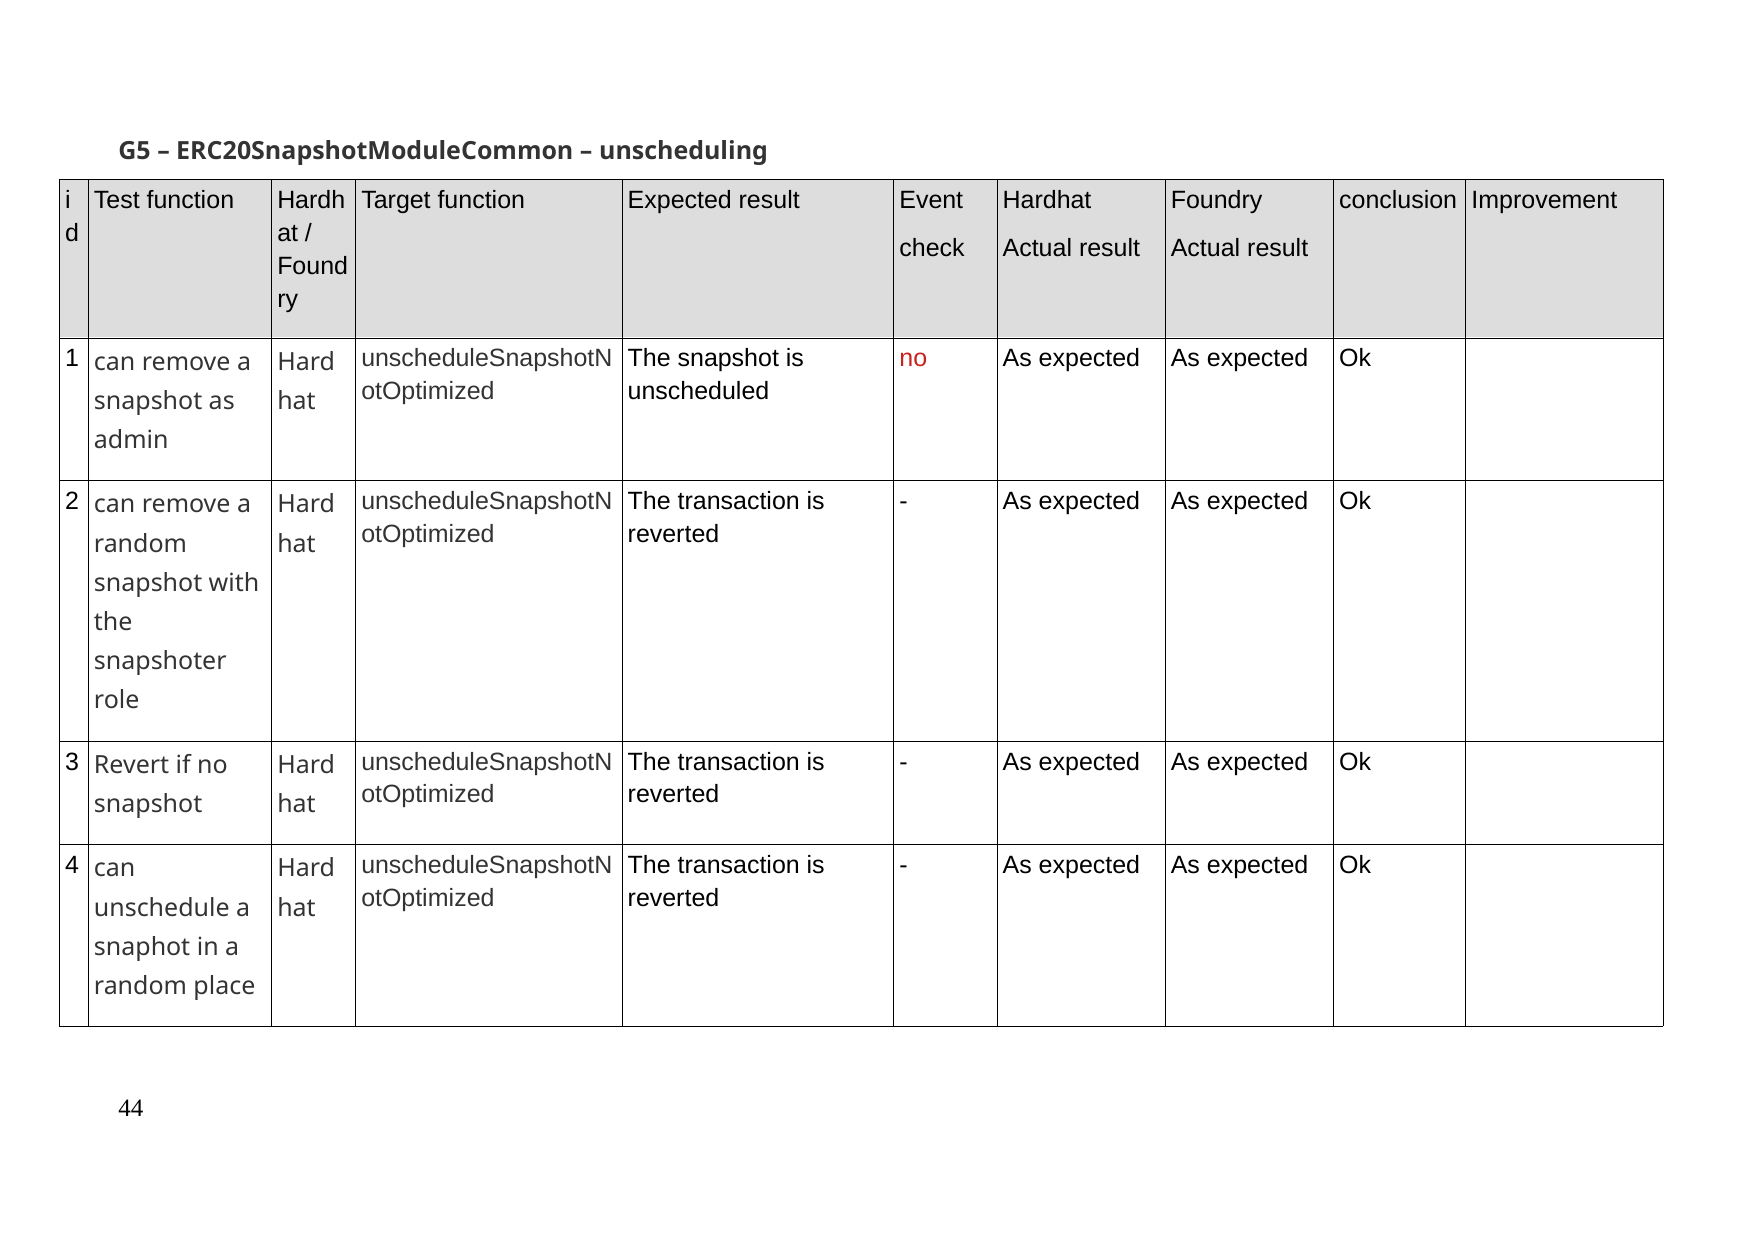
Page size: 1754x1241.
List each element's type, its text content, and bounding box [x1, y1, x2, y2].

table_cell As expected [1166, 339, 1333, 480]
table_header Event check [894, 180, 997, 337]
table_header Foundry Actual result [1166, 180, 1333, 337]
table_cell - [894, 845, 997, 1026]
table_cell The transaction is reverted [623, 481, 893, 741]
table_header Expected result [623, 180, 893, 337]
table_header conclusion [1334, 180, 1465, 337]
table_header Target function [356, 180, 622, 337]
subtitle G5 – ERC20SnapshotModuleCommon – unscheduling [118, 133, 1636, 167]
table_cell Ok [1334, 339, 1465, 480]
table_cell As expected [998, 845, 1165, 1026]
table_cell no [894, 339, 997, 480]
table_cell can remove a random snapshot with the snapshoter role [89, 481, 271, 741]
table_cell can unschedule a snaphot in a random place [89, 845, 271, 1026]
table_header id [60, 180, 88, 337]
table_header Improvement [1466, 180, 1663, 337]
table_cell As expected [1166, 845, 1333, 1026]
table_cell As expected [1166, 481, 1333, 741]
table_cell Ok [1334, 481, 1465, 741]
table_cell unscheduleSnapshotNotOptimized [356, 742, 622, 844]
table_cell Ok [1334, 845, 1465, 1026]
table_header Test function [89, 180, 271, 337]
table_cell Revert if no snapshot [89, 742, 271, 844]
table_cell 2 [60, 481, 88, 741]
table_cell Hardhat [272, 481, 355, 741]
table_cell [1466, 742, 1663, 844]
table_cell The snapshot is unscheduled [623, 339, 893, 480]
table_cell unscheduleSnapshotNotOptimized [356, 845, 622, 1026]
table_cell [1466, 481, 1663, 741]
table_cell [1466, 845, 1663, 1026]
table_cell Hardhat [272, 742, 355, 844]
table_cell 3 [60, 742, 88, 844]
table_cell Ok [1334, 742, 1465, 844]
table_header Hardhat / Foundry [272, 180, 355, 337]
table_cell [1466, 339, 1663, 480]
table_cell unscheduleSnapshotNotOptimized [356, 481, 622, 741]
table_cell 1 [60, 339, 88, 480]
table_cell As expected [1166, 742, 1333, 844]
table_cell As expected [998, 742, 1165, 844]
table_cell The transaction is reverted [623, 742, 893, 844]
table_cell unscheduleSnapshotNotOptimized [356, 339, 622, 480]
table_cell - [894, 742, 997, 844]
table_cell - [894, 481, 997, 741]
table_cell As expected [998, 339, 1165, 480]
table_header Hardhat Actual result [998, 180, 1165, 337]
table_cell The transaction is reverted [623, 845, 893, 1026]
table_cell can remove a snapshot as admin [89, 339, 271, 480]
table_cell Hardhat [272, 845, 355, 1026]
table_cell As expected [998, 481, 1165, 741]
table_cell Hardhat [272, 339, 355, 480]
table_cell 4 [60, 845, 88, 1026]
